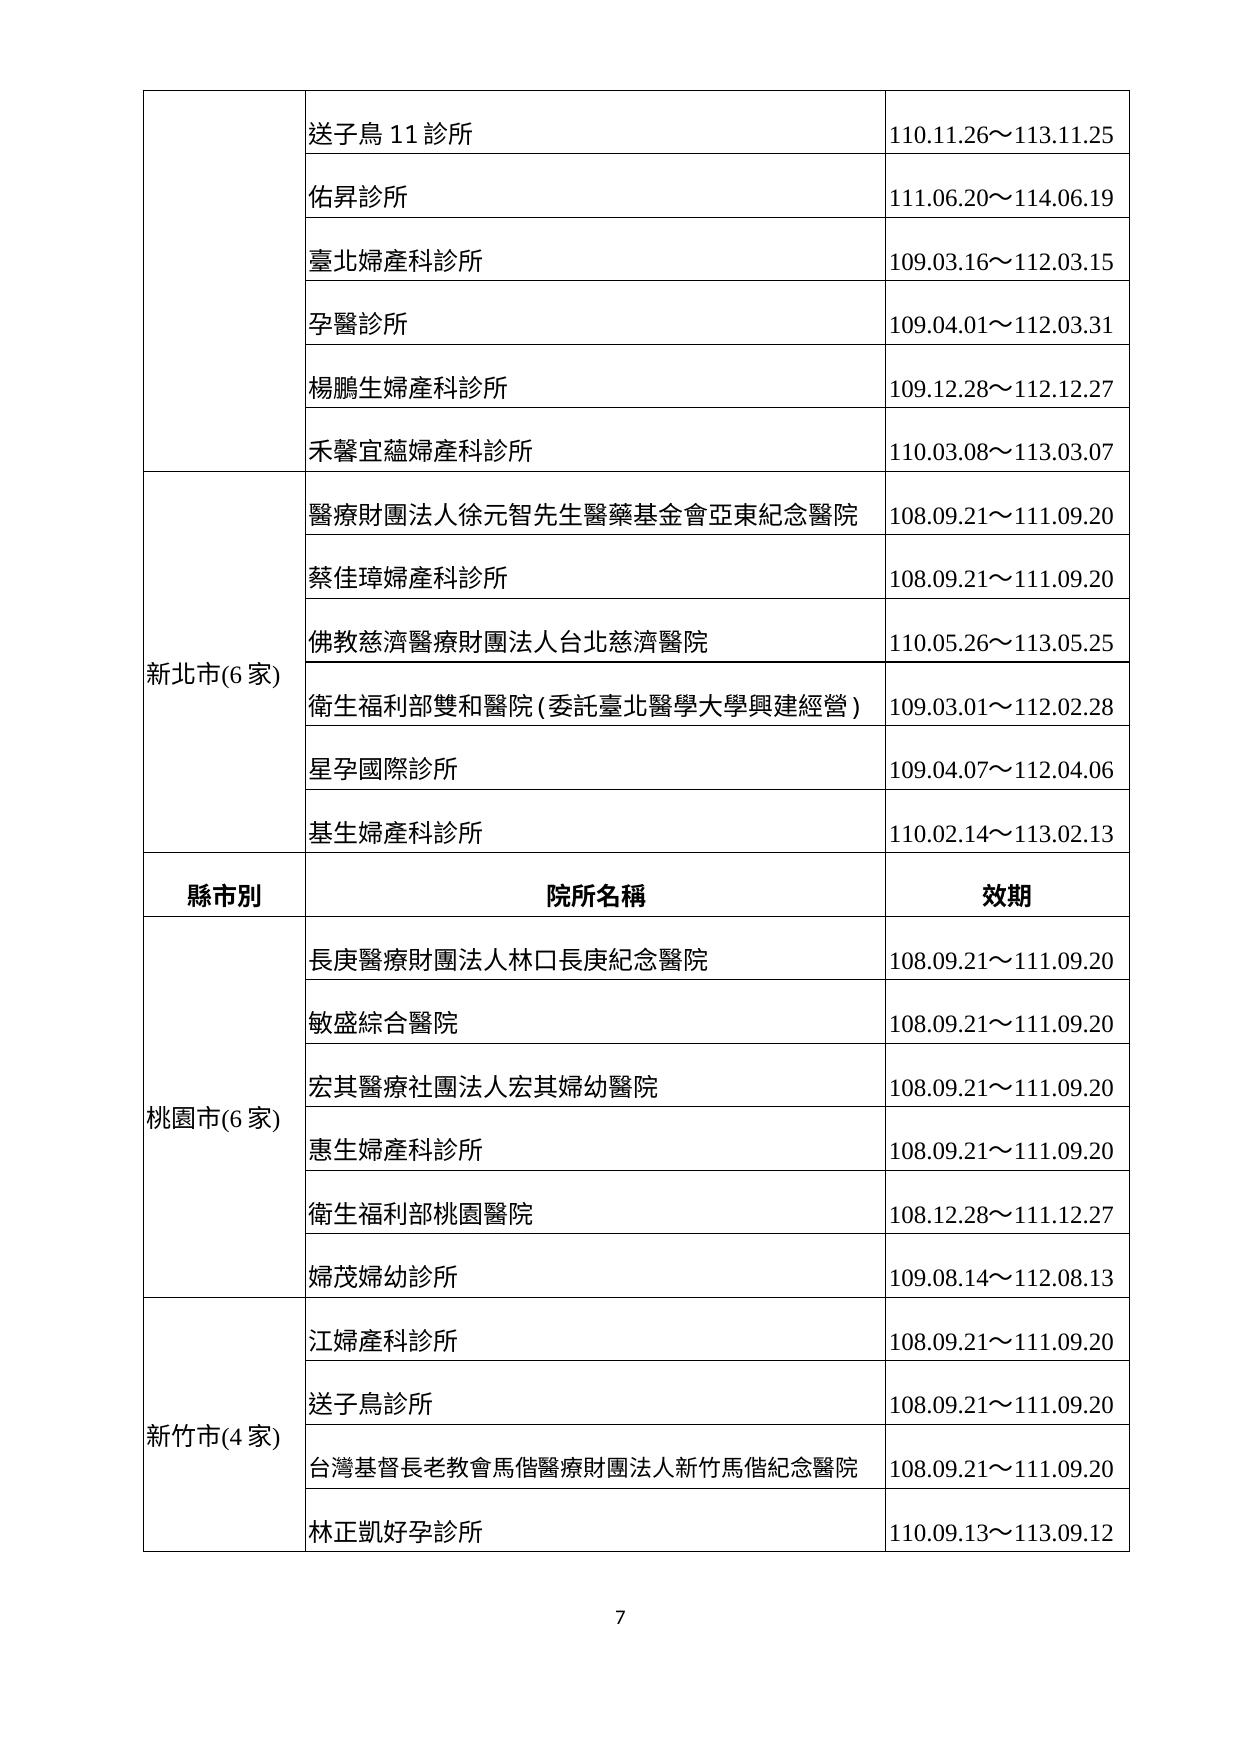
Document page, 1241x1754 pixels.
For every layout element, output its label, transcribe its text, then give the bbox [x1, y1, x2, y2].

table_cell 109.03.16～112.03.15 [886, 218, 1129, 280]
table_cell 星孕國際診所 [306, 726, 885, 788]
table_cell 110.02.14～113.02.13 [886, 790, 1129, 852]
table_cell 新北市(6家) [144, 472, 305, 852]
table_cell 108.09.21～111.09.20 [886, 1107, 1129, 1170]
table_cell 新竹市(4家) [144, 1298, 305, 1551]
table_cell 110.11.26～113.11.25 [886, 91, 1129, 153]
table_cell 108.09.21～111.09.20 [886, 535, 1129, 598]
table_cell 惠生婦產科診所 [306, 1107, 885, 1170]
table_cell 臺北婦產科診所 [306, 218, 885, 280]
table_cell 108.09.21～111.09.20 [886, 472, 1129, 534]
table_cell 108.09.21～111.09.20 [886, 1044, 1129, 1106]
table_cell 111.06.20～114.06.19 [886, 154, 1129, 217]
table_cell 林正凱好孕診所 [306, 1489, 885, 1551]
table_cell 衛生福利部桃園醫院 [306, 1171, 885, 1233]
table_cell 孕醫診所 [306, 281, 885, 344]
table_cell 送子鳥11診所 [306, 91, 885, 153]
table_cell 109.04.01～112.03.31 [886, 281, 1129, 344]
table_cell 109.03.01～112.02.28 [886, 663, 1129, 725]
table_cell 108.12.28～111.12.27 [886, 1171, 1129, 1233]
table_cell 蔡佳璋婦產科診所 [306, 535, 885, 598]
table_cell 江婦產科診所 [306, 1298, 885, 1360]
table_cell [144, 91, 305, 471]
table_cell 台灣基督長老教會馬偕醫療財團法人新竹馬偕紀念醫院 [306, 1425, 885, 1487]
table_cell 桃園市(6家) [144, 917, 305, 1297]
table_cell 110.05.26～113.05.25 [886, 599, 1129, 661]
table_cell 院所名稱 [306, 853, 885, 916]
table_cell 婦茂婦幼診所 [306, 1234, 885, 1297]
table_cell 基生婦產科診所 [306, 790, 885, 852]
table_cell 108.09.21～111.09.20 [886, 917, 1129, 979]
table_cell 108.09.21～111.09.20 [886, 980, 1129, 1043]
table_cell 敏盛綜合醫院 [306, 980, 885, 1043]
table_cell 送子鳥診所 [306, 1361, 885, 1424]
table_cell 110.09.13～113.09.12 [886, 1489, 1129, 1551]
table_cell 佑昇診所 [306, 154, 885, 217]
table_cell 110.03.08～113.03.07 [886, 408, 1129, 471]
table_cell 楊鵬生婦產科診所 [306, 345, 885, 407]
table_cell 108.09.21～111.09.20 [886, 1425, 1129, 1487]
table_cell 佛教慈濟醫療財團法人台北慈濟醫院 [306, 599, 885, 661]
table_cell 108.09.21～111.09.20 [886, 1298, 1129, 1360]
table_cell 109.04.07～112.04.06 [886, 726, 1129, 788]
table_cell 109.08.14～112.08.13 [886, 1234, 1129, 1297]
table_cell 禾馨宜蘊婦產科診所 [306, 408, 885, 471]
table_cell 宏其醫療社團法人宏其婦幼醫院 [306, 1044, 885, 1106]
table_cell 109.12.28～112.12.27 [886, 345, 1129, 407]
table_cell 衛生福利部雙和醫院(委託臺北醫學大學興建經營) [306, 663, 885, 725]
table_cell 108.09.21～111.09.20 [886, 1361, 1129, 1424]
table_cell 縣市別 [144, 853, 305, 916]
table_cell 效期 [886, 853, 1129, 916]
table_cell 醫療財團法人徐元智先生醫藥基金會亞東紀念醫院 [306, 472, 885, 534]
table_cell 長庚醫療財團法人林口長庚紀念醫院 [306, 917, 885, 979]
